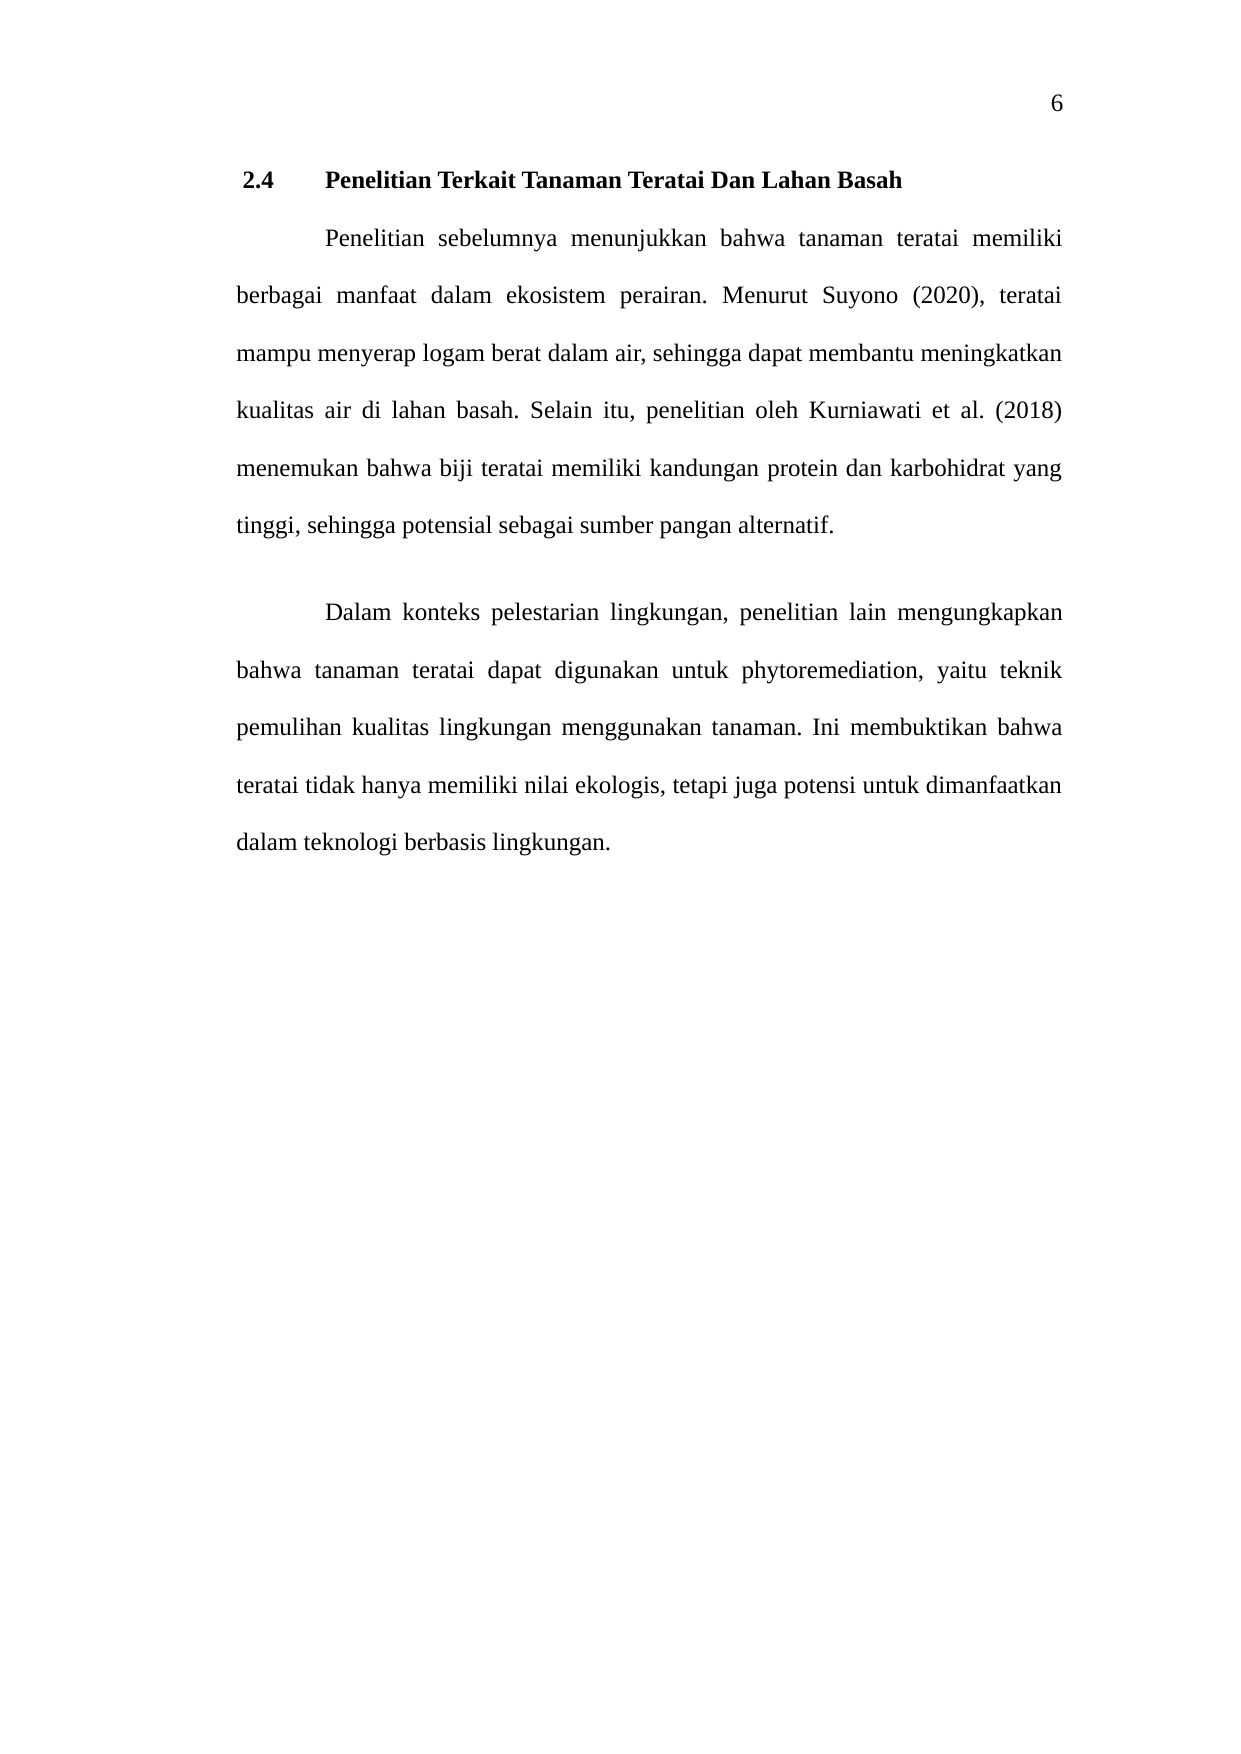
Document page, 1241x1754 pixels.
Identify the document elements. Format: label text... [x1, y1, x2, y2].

text Dalam konteks pelestarian lingkungan, penelitian lain mengungkapkan bahwa tanaman teratai dapat digunakan untuk phytoremediation, yaitu teknik pemulihan kualitas lingkungan menggunakan tanaman. Ini membuktikan bahwa teratai tidak hanya memiliki nilai ekologis, tetapi juga potensi untuk dimanfaatkan dalam teknologi berbasis lingkungan. [236, 597, 1063, 856]
text Penelitian sebelumnya menunjukkan bahwa tanaman teratai memiliki berbagai manfaat dalam ekosistem perairan. Menurut Suyono (2020), teratai mampu menyerap logam berat dalam air, sehingga dapat membantu meningkatkan kualitas air di lahan basah. Selain itu, penelitian oleh Kurniawati et al. (2018) menemukan bahwa biji teratai memiliki kandungan protein dan karbohidrat yang tinggi, sehingga potensial sebagai sumber pangan alternatif. [236, 223, 1063, 539]
subtitle Penelitian Terkait Tanaman Teratai dan Lahan Basah [236, 165, 1063, 194]
